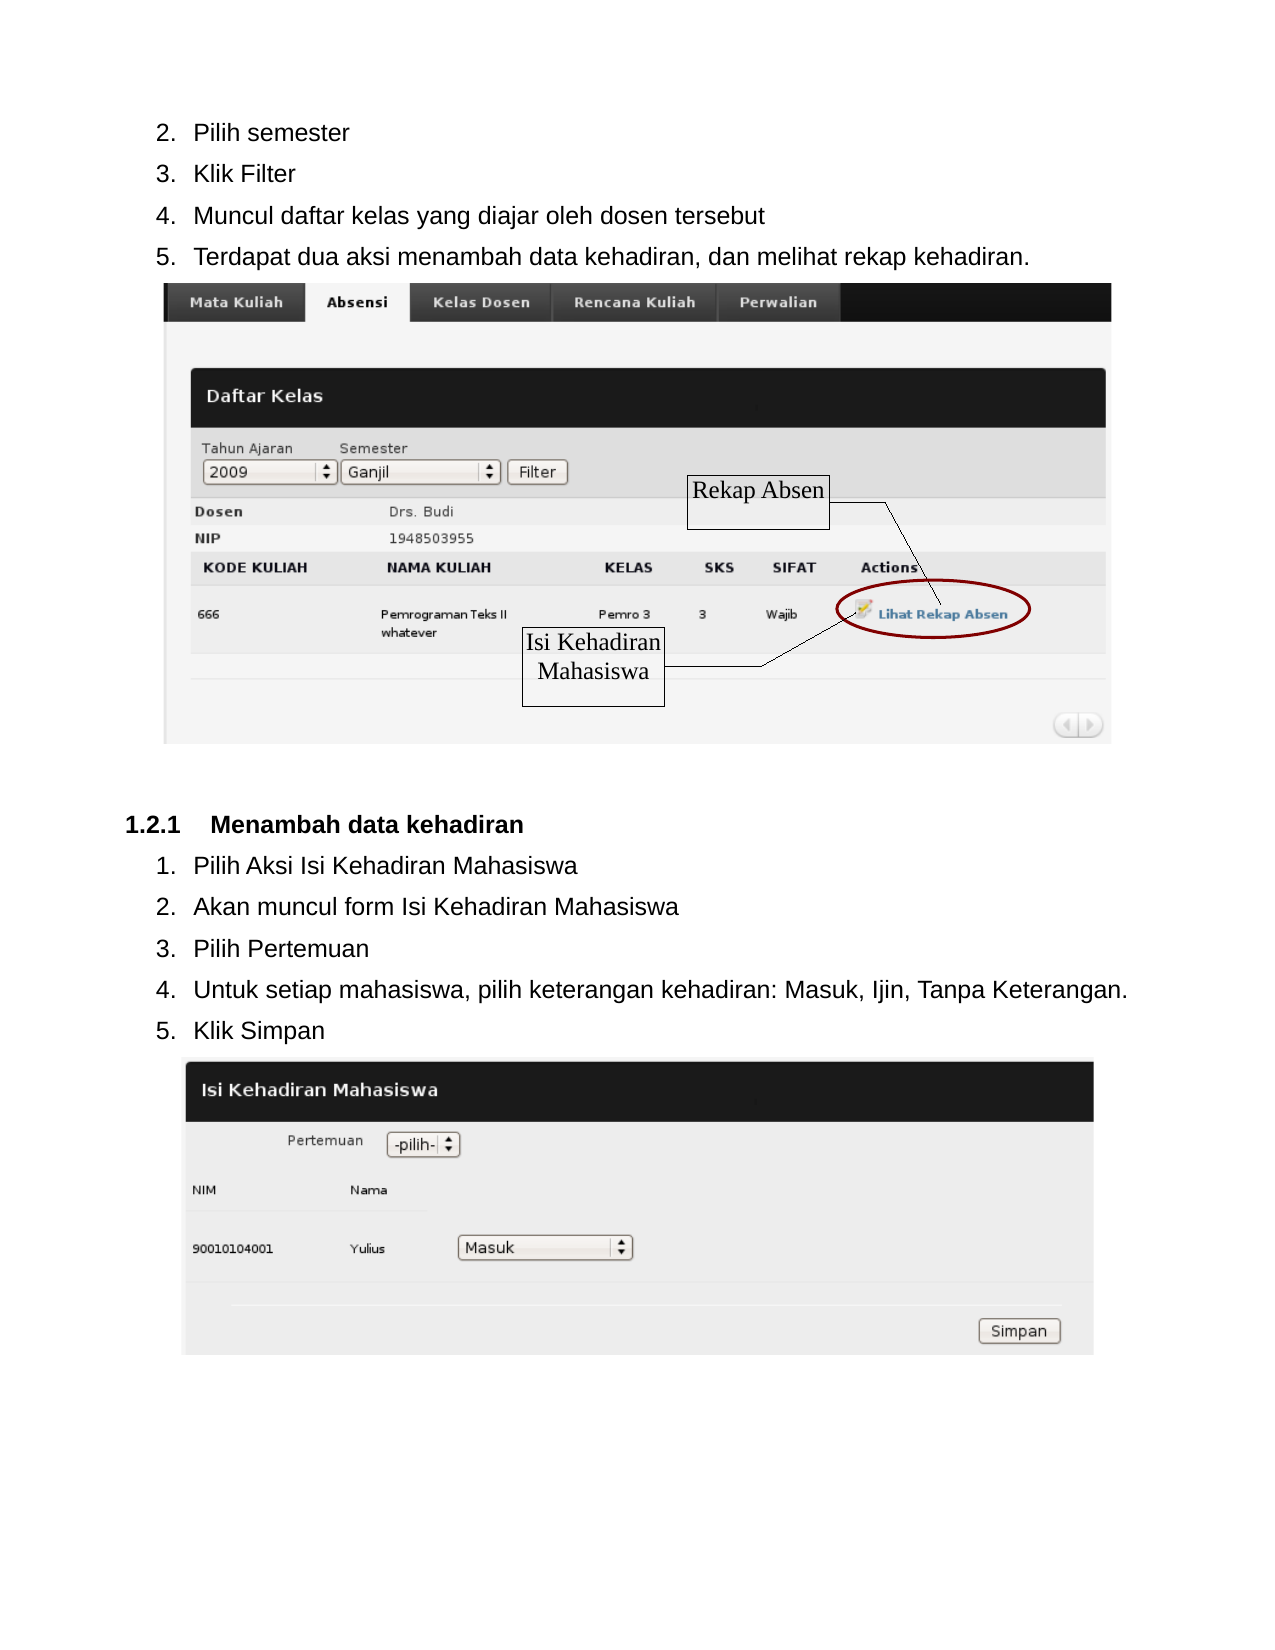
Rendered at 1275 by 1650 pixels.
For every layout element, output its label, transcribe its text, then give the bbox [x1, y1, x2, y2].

list Untuk setiap mahasiswa, pilih keterangan kehadiran: Masuk, Ijin, Tanpa Keterangan. [156, 975, 1157, 1004]
picture [163, 283, 1112, 744]
list Pilih semester [156, 118, 1157, 147]
list Muncul daftar kelas yang diajar oleh dosen tersebut [156, 201, 1157, 229]
list Pilih Aksi Isi Kehadiran Mahasiswa [156, 851, 1157, 880]
list Akan muncul form Isi Kehadiran Mahasiswa [156, 892, 1157, 921]
list Klik Filter [156, 159, 1157, 188]
list Terdapat dua aksi menambah data kehadiran, dan melihat rekap kehadiran. [156, 242, 1157, 271]
subtitle Menambah data kehadiran [118, 810, 1157, 839]
picture [181, 1057, 1094, 1355]
list Klik Simpan [156, 1016, 1157, 1045]
list Pilih Pertemuan [156, 934, 1157, 962]
